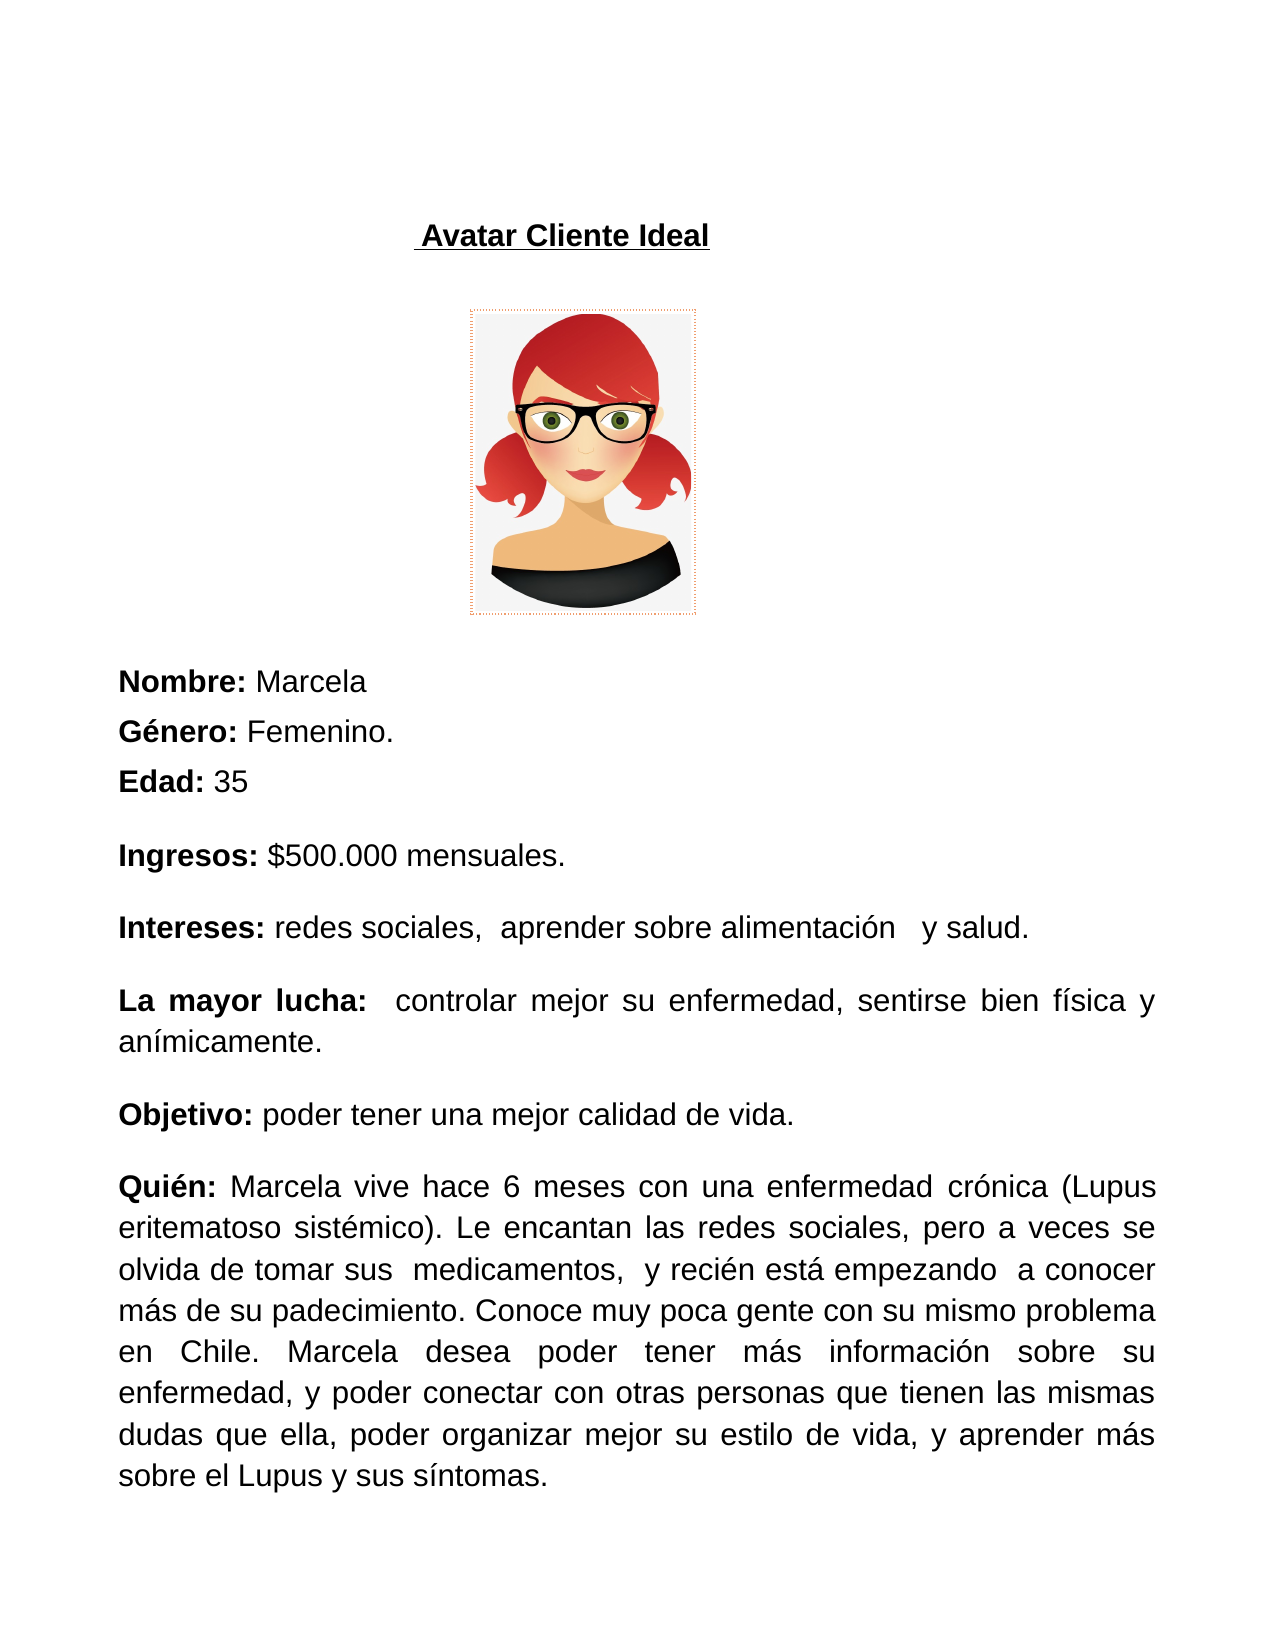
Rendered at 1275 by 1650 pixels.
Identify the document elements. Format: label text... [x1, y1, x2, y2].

text Edad: 35 [118, 763, 1157, 799]
text Intereses: redes sociales, aprender sobre alimentación y salud. [118, 909, 1157, 945]
text Ingresos: $500.000 mensuales. [118, 837, 1157, 873]
text Quién: Marcela vive hace 6 meses con una enfermedad crónica (Lupus eritematoso sistémico). Le encantan las redes sociales, pero a veces se olvida de tomar sus medicamentos, y recién está empezando a conocer más de su padecimiento. Conoce muy poca gente con su mismo problema en Chile. Marcela desea poder tener más información sobre su enfermedad, y poder conectar con otras personas que tienen las mismas dudas que ella, poder organizar mejor su estilo de vida, y aprender más sobre el Lupus y sus síntomas. [118, 1168, 1157, 1493]
text Nombre: Marcela [118, 663, 1157, 699]
picture [475, 314, 692, 611]
text Avatar Cliente Ideal [118, 217, 1157, 253]
text Objetivo: poder tener una mejor calidad de vida. [118, 1096, 1157, 1132]
text La mayor lucha: controlar mejor su enfermedad, sentirse bien física y anímicamente. [118, 982, 1157, 1059]
text Género: Femenino. [118, 713, 1157, 749]
